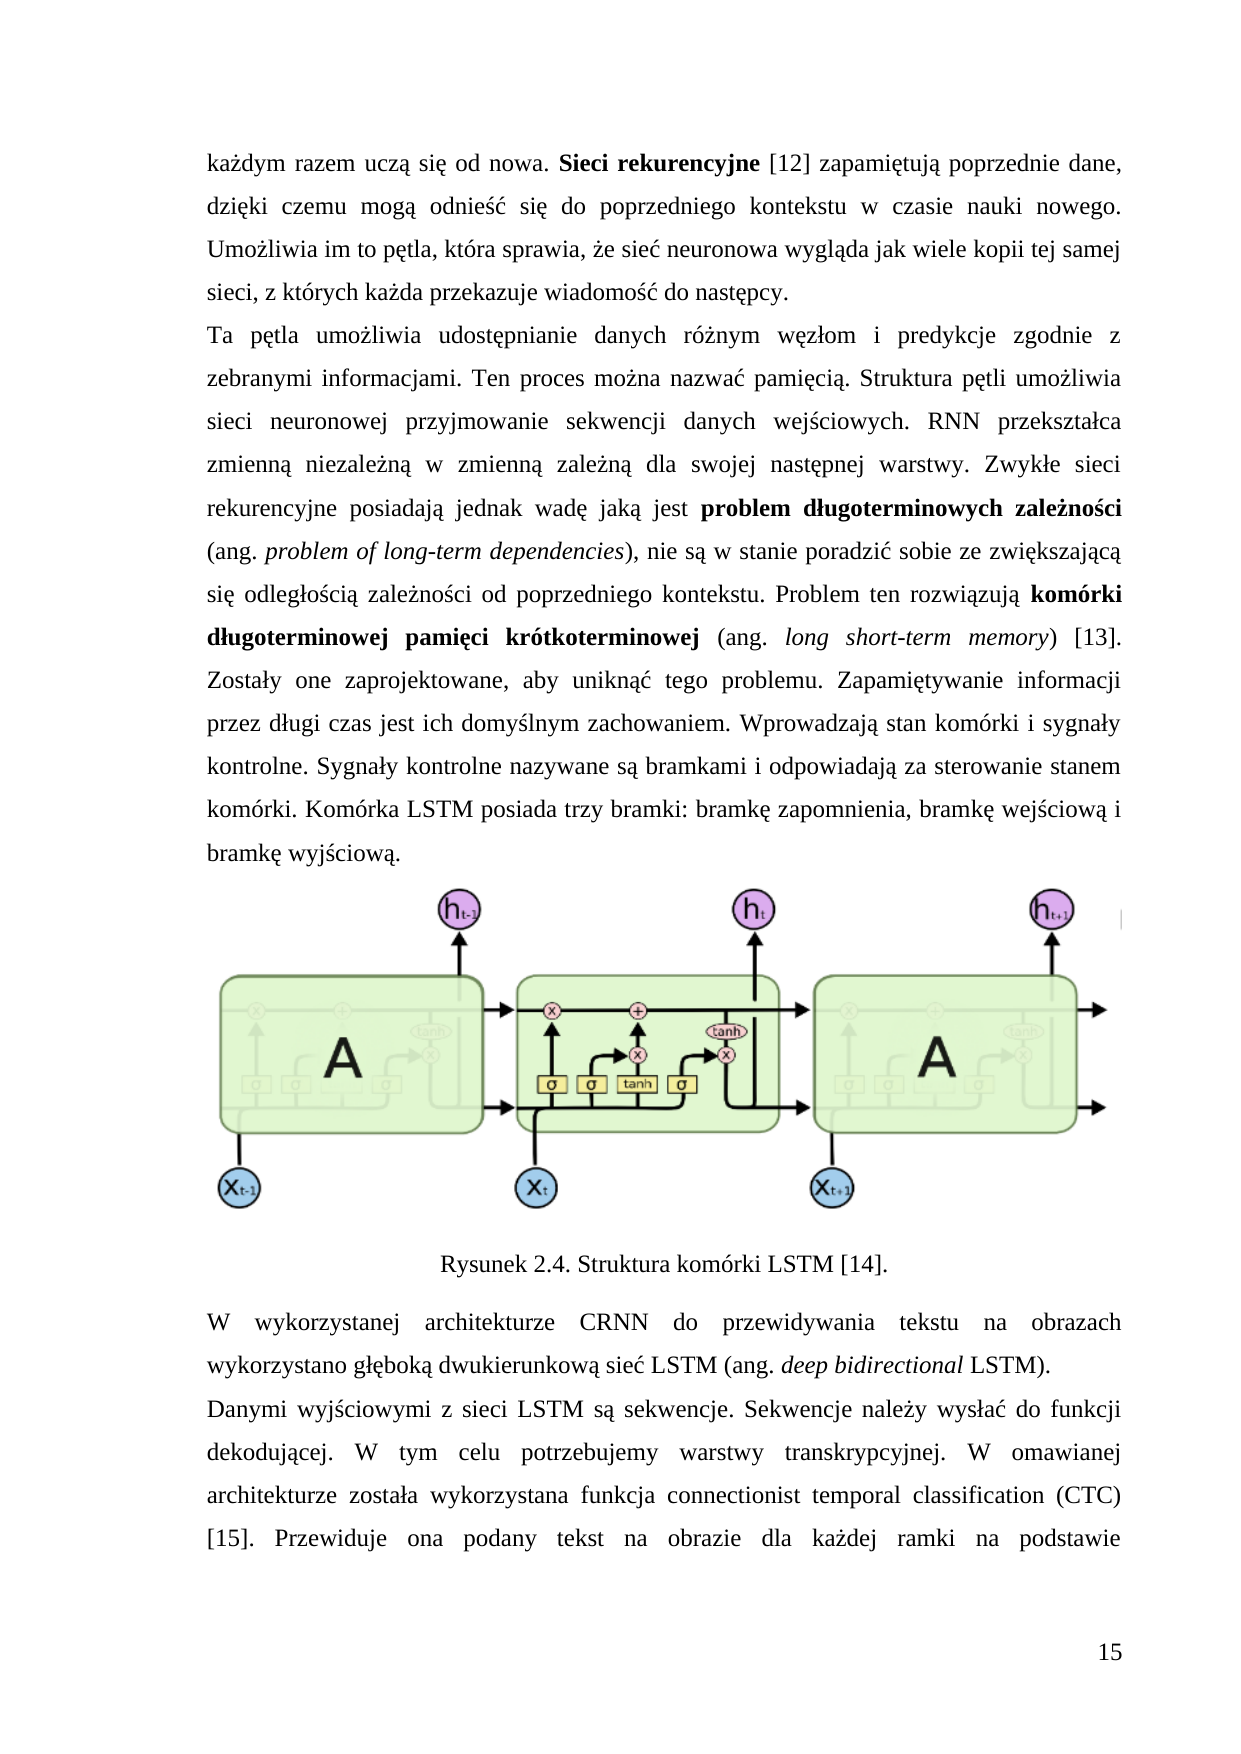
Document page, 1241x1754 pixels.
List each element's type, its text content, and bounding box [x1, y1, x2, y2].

picture [206, 880, 1122, 1220]
text Ta pętla umożliwia udostępnianie danych różnym węzłom i predykcje zgodnie z zebranymi informacjami. Ten proces można nazwać pamięcią. Struktura pętli umożliwia sieci neuronowej przyjmowanie sekwencji danych wejściowych. RNN przekształca zmienną niezależną w zmienną zależną dla swojej następnej warstwy. Zwykłe sieci rekurencyjne posiadają jednak wadę jaką jest problem długoterminowych zależności (ang. problem of long-term dependencies), nie są w stanie poradzić sobie ze zwiększającą się odległością zależności od poprzedniego kontekstu. Problem ten rozwiązują komórki długoterminowej pamięci krótkoterminowej (ang. long short-term memory) [13]. Zostały one zaprojektowane, aby uniknąć tego problemu. Zapamiętywanie informacji przez długi czas jest ich domyślnym zachowaniem. Wprowadzają stan komórki i sygnały kontrolne. Sygnały kontrolne nazywane są bramkami i odpowiadają za sterowanie stanem komórki. Komórka LSTM posiada trzy bramki: bramkę zapomnienia, bramkę wejściową i bramkę wyjściową. [207, 320, 1122, 866]
text każdym razem uczą się od nowa. Sieci rekurencyjne [12] zapamiętują poprzednie dane, dzięki czemu mogą odnieść się do poprzedniego kontekstu w czasie nauki nowego. Umożliwia im to pętla, która sprawia, że sieć neuronowa wygląda jak wiele kopii tej samej sieci, z których każda przekazuje wiadomość do następcy. [207, 148, 1122, 306]
text Danymi wyjściowymi z sieci LSTM są sekwencje. Sekwencje należy wysłać do funkcji dekodującej. W tym celu potrzebujemy warstwy transkrypcyjnej. W omawianej architekturze została wykorzystana funkcja connectionist temporal classification (CTC) [15]. Przewiduje ona podany tekst na obrazie dla każdej ramki na podstawie [207, 1394, 1122, 1552]
text W wykorzystanej architekturze CRNN do przewidywania tekstu na obrazach wykorzystano głęboką dwukierunkową sieć LSTM (ang. deep bidirectional LSTM). [207, 1307, 1122, 1379]
